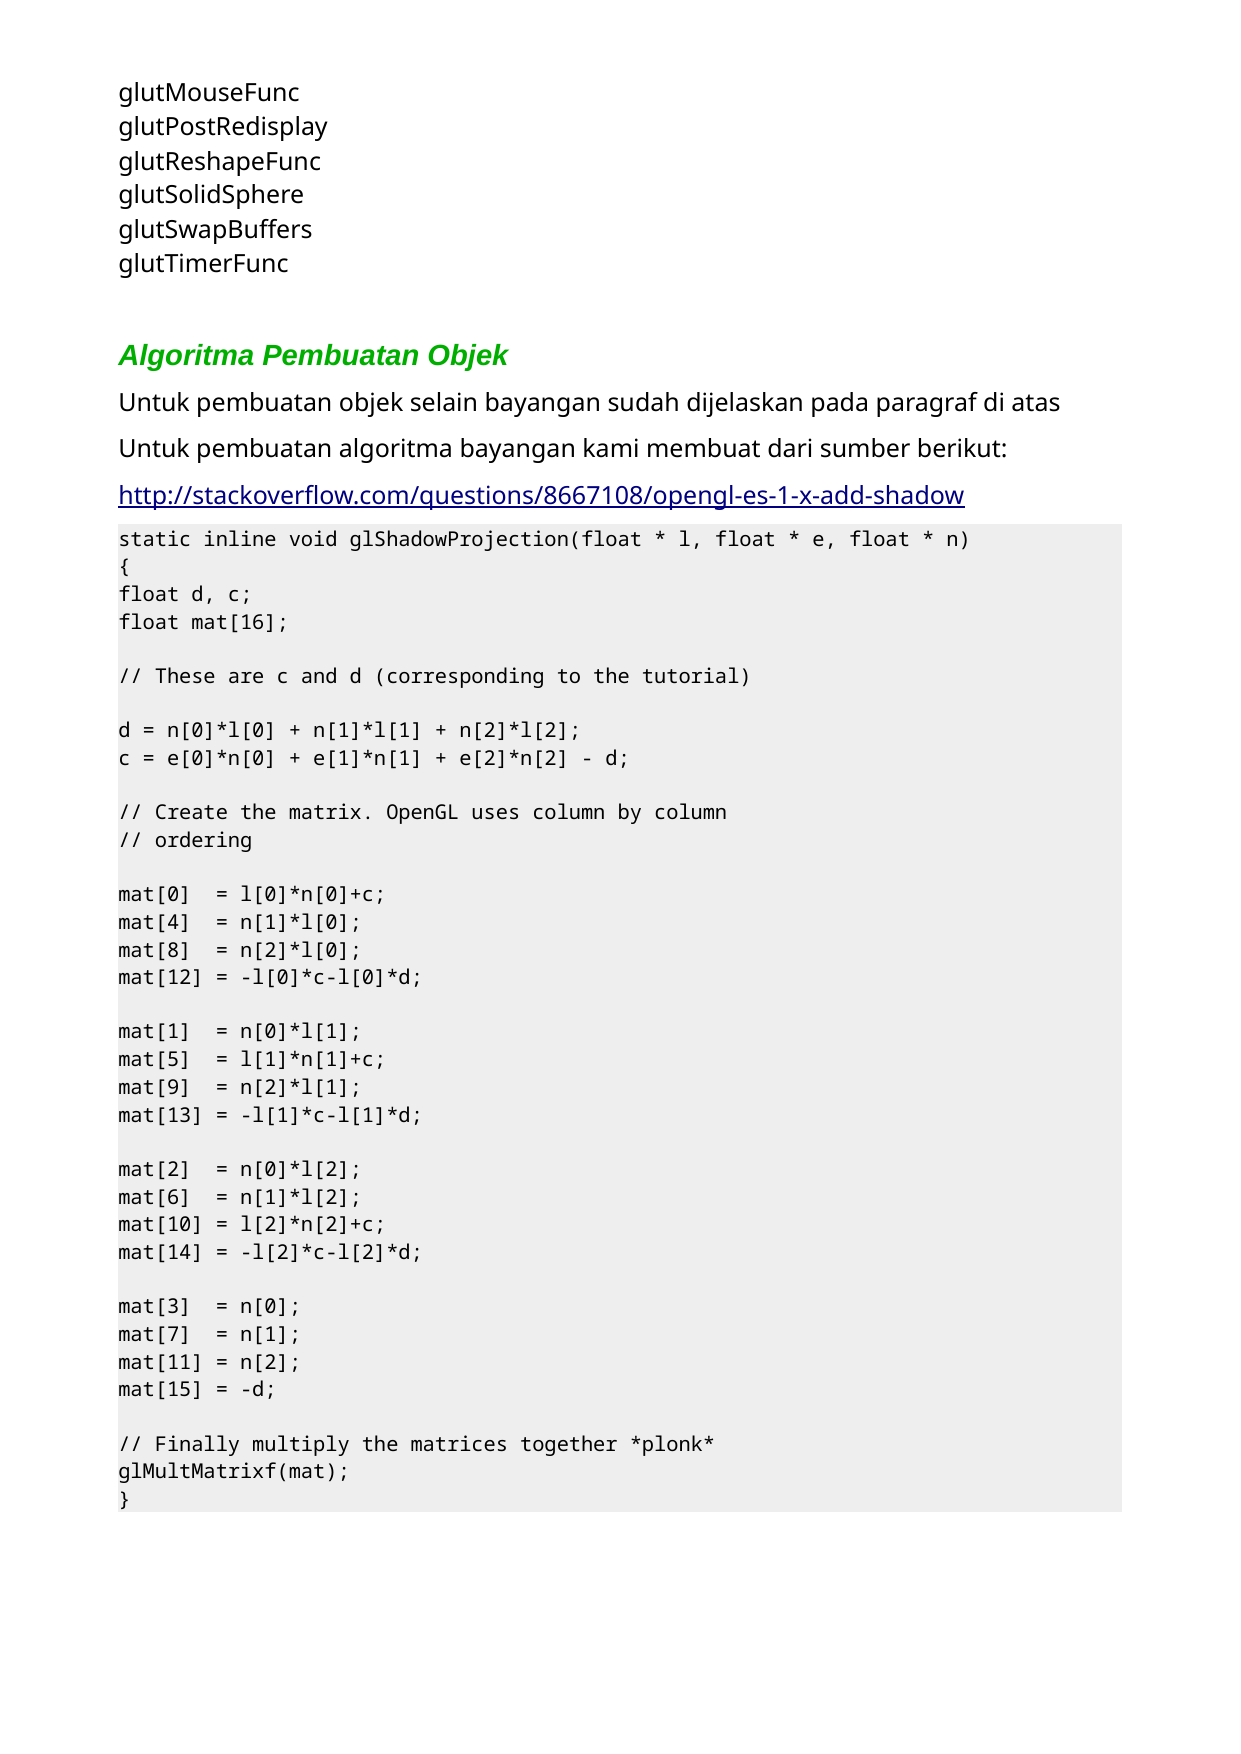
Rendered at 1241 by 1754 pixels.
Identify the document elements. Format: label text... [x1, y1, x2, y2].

text mat[6] = n[1]*l[2]; [118, 1182, 1122, 1210]
text c = e[0]*n[0] + e[1]*n[1] + e[2]*n[2] - d; [118, 743, 1122, 771]
text mat[5] = l[1]*n[1]+c; [118, 1045, 1122, 1073]
text // Create the matrix. OpenGL uses column by column [118, 798, 1122, 826]
text } [118, 1485, 1122, 1512]
text float mat[16]; [118, 607, 1122, 635]
text mat[7] = n[1]; [118, 1320, 1122, 1347]
subtitle Algoritma Pembuatan Objek [118, 338, 1122, 372]
text float d, c; [118, 579, 1122, 607]
text Untuk pembuatan objek selain bayangan sudah dijelaskan pada paragraf di atas [118, 384, 1122, 418]
text mat[1] = n[0]*l[1]; [118, 1017, 1122, 1045]
text mat[9] = n[2]*l[1]; [118, 1073, 1122, 1100]
text http://stackoverflow.com/questions/8667108/opengl-es-1-x-add-shadow [118, 478, 1122, 512]
text mat[0] = l[0]*n[0]+c; [118, 880, 1122, 907]
text d = n[0]*l[0] + n[1]*l[1] + n[2]*l[2]; [118, 716, 1122, 743]
text // Finally multiply the matrices together *plonk* [118, 1429, 1122, 1457]
text mat[14] = -l[2]*c-l[2]*d; [118, 1238, 1122, 1265]
text // These are c and d (corresponding to the tutorial) [118, 662, 1122, 689]
text glMultMatrixf(mat); [118, 1457, 1122, 1485]
text mat[10] = l[2]*n[2]+c; [118, 1210, 1122, 1238]
text mat[13] = -l[1]*c-l[1]*d; [118, 1100, 1122, 1128]
text static inline void glShadowProjection(float * l, float * e, float * n) [118, 524, 1122, 552]
text mat[11] = n[2]; [118, 1347, 1122, 1375]
text mat[3] = n[0]; [118, 1292, 1122, 1320]
text mat[8] = n[2]*l[0]; [118, 935, 1122, 963]
text Untuk pembuatan algoritma bayangan kami membuat dari sumber berikut: [118, 431, 1122, 465]
text mat[4] = n[1]*l[0]; [118, 907, 1122, 935]
text // ordering [118, 826, 1122, 853]
text mat[2] = n[0]*l[2]; [118, 1154, 1122, 1182]
text glutMouseFunc glutPostRedisplay glutReshapeFunc glutSolidSphere glutSwapBuffers glutTimerFunc [118, 75, 1122, 313]
text mat[15] = -d; [118, 1375, 1122, 1403]
text mat[12] = -l[0]*c-l[0]*d; [118, 963, 1122, 991]
text { [118, 552, 1122, 579]
